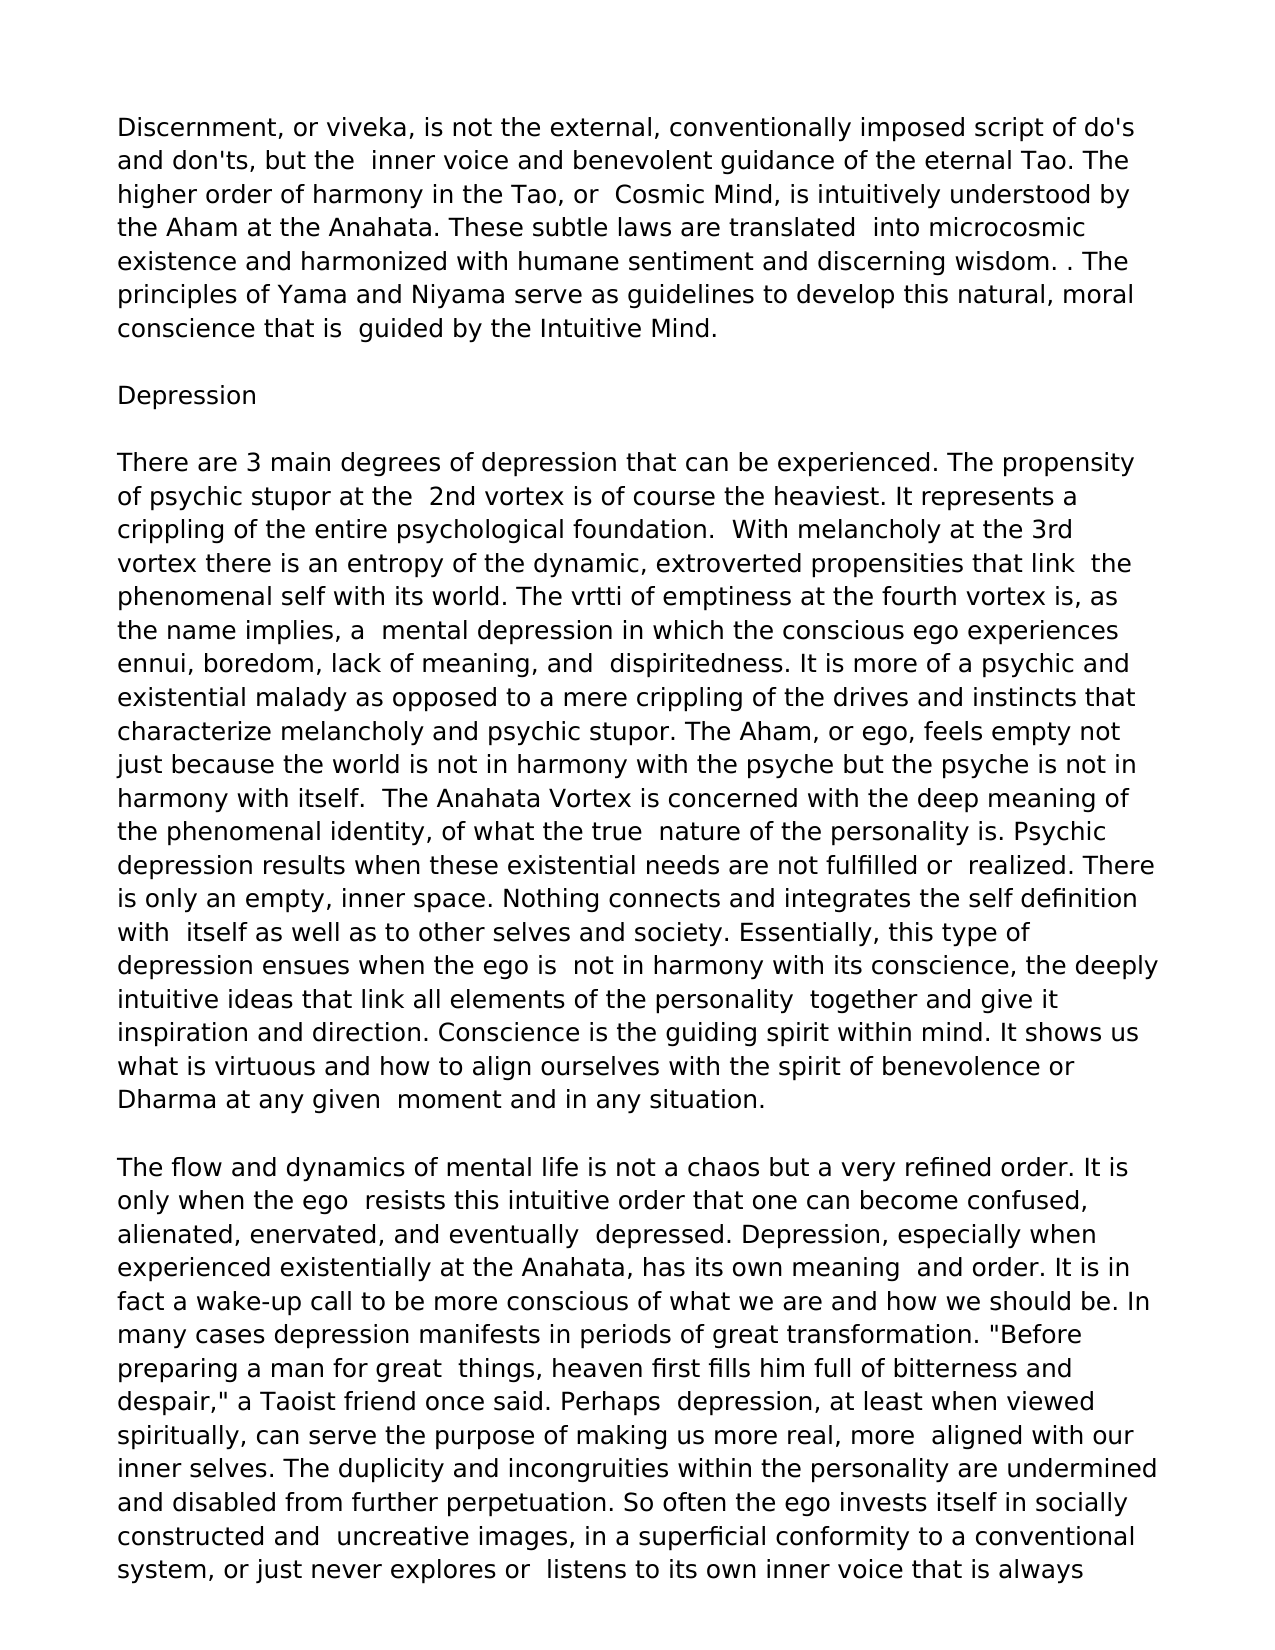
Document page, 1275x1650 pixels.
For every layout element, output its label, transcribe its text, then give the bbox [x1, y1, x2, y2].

text Depression [117, 381, 1159, 411]
text Discernment, or viveka, is not the external, conventionally imposed script of do's and don'ts, but the inner voice and benevolent guidance of the eternal Tao. The higher order of harmony in the Tao, or Cosmic Mind, is intuitively understood by the Aham at the Anahata. These subtle laws are translated into microcosmic existence and harmonized with humane sentiment and discerning wisdom. . The principles of Yama and Niyama serve as guidelines to develop this natural, moral conscience that is guided by the Intuitive Mind. [117, 113, 1159, 343]
text The flow and dynamics of mental life is not a chaos but a very refined order. It is only when the ego resists this intuitive order that one can become confused, alienated, enervated, and eventually depressed. Depression, especially when experienced existentially at the Anahata, has its own meaning and order. It is in fact a wake-up call to be more conscious of what we are and how we should be. In many cases depression manifests in periods of great transformation. "Before preparing a man for great things, heaven first fills him full of bitterness and despair," a Taoist friend once said. Perhaps depression, at least when viewed spiritually, can serve the purpose of making us more real, more aligned with our inner selves. The duplicity and incongruities within the personality are undermined and disabled from further perpetuation. So often the ego invests itself in socially constructed and uncreative images, in a superficial conformity to a conventional system, or just never explores or listens to its own inner voice that is always [117, 1153, 1159, 1584]
text There are 3 main degrees of depression that can be experienced. The propensity of psychic stupor at the 2nd vortex is of course the heaviest. It represents a crippling of the entire psychological foundation. With melancholy at the 3rd vortex there is an entropy of the dynamic, extroverted propensities that link the phenomenal self with its world. The vrtti of emptiness at the fourth vortex is, as the name implies, a mental depression in which the conscious ego experiences ennui, boredom, lack of meaning, and dispiritedness. It is more of a psychic and existential malady as opposed to a mere crippling of the drives and instincts that characterize melancholy and psychic stupor. The Aham, or ego, feels empty not just because the world is not in harmony with the psyche but the psyche is not in harmony with itself. The Anahata Vortex is concerned with the deep meaning of the phenomenal identity, of what the true nature of the personality is. Psychic depression results when these existential needs are not fulfilled or realized. There is only an empty, inner space. Nothing connects and integrates the self definition with itself as well as to other selves and society. Essentially, this type of depression ensues when the ego is not in harmony with its conscience, the deeply intuitive ideas that link all elements of the personality together and give it inspiration and direction. Conscience is the guiding spirit within mind. It shows us what is virtuous and how to align ourselves with the spirit of benevolence or Dharma at any given moment and in any situation. [117, 448, 1159, 1115]
